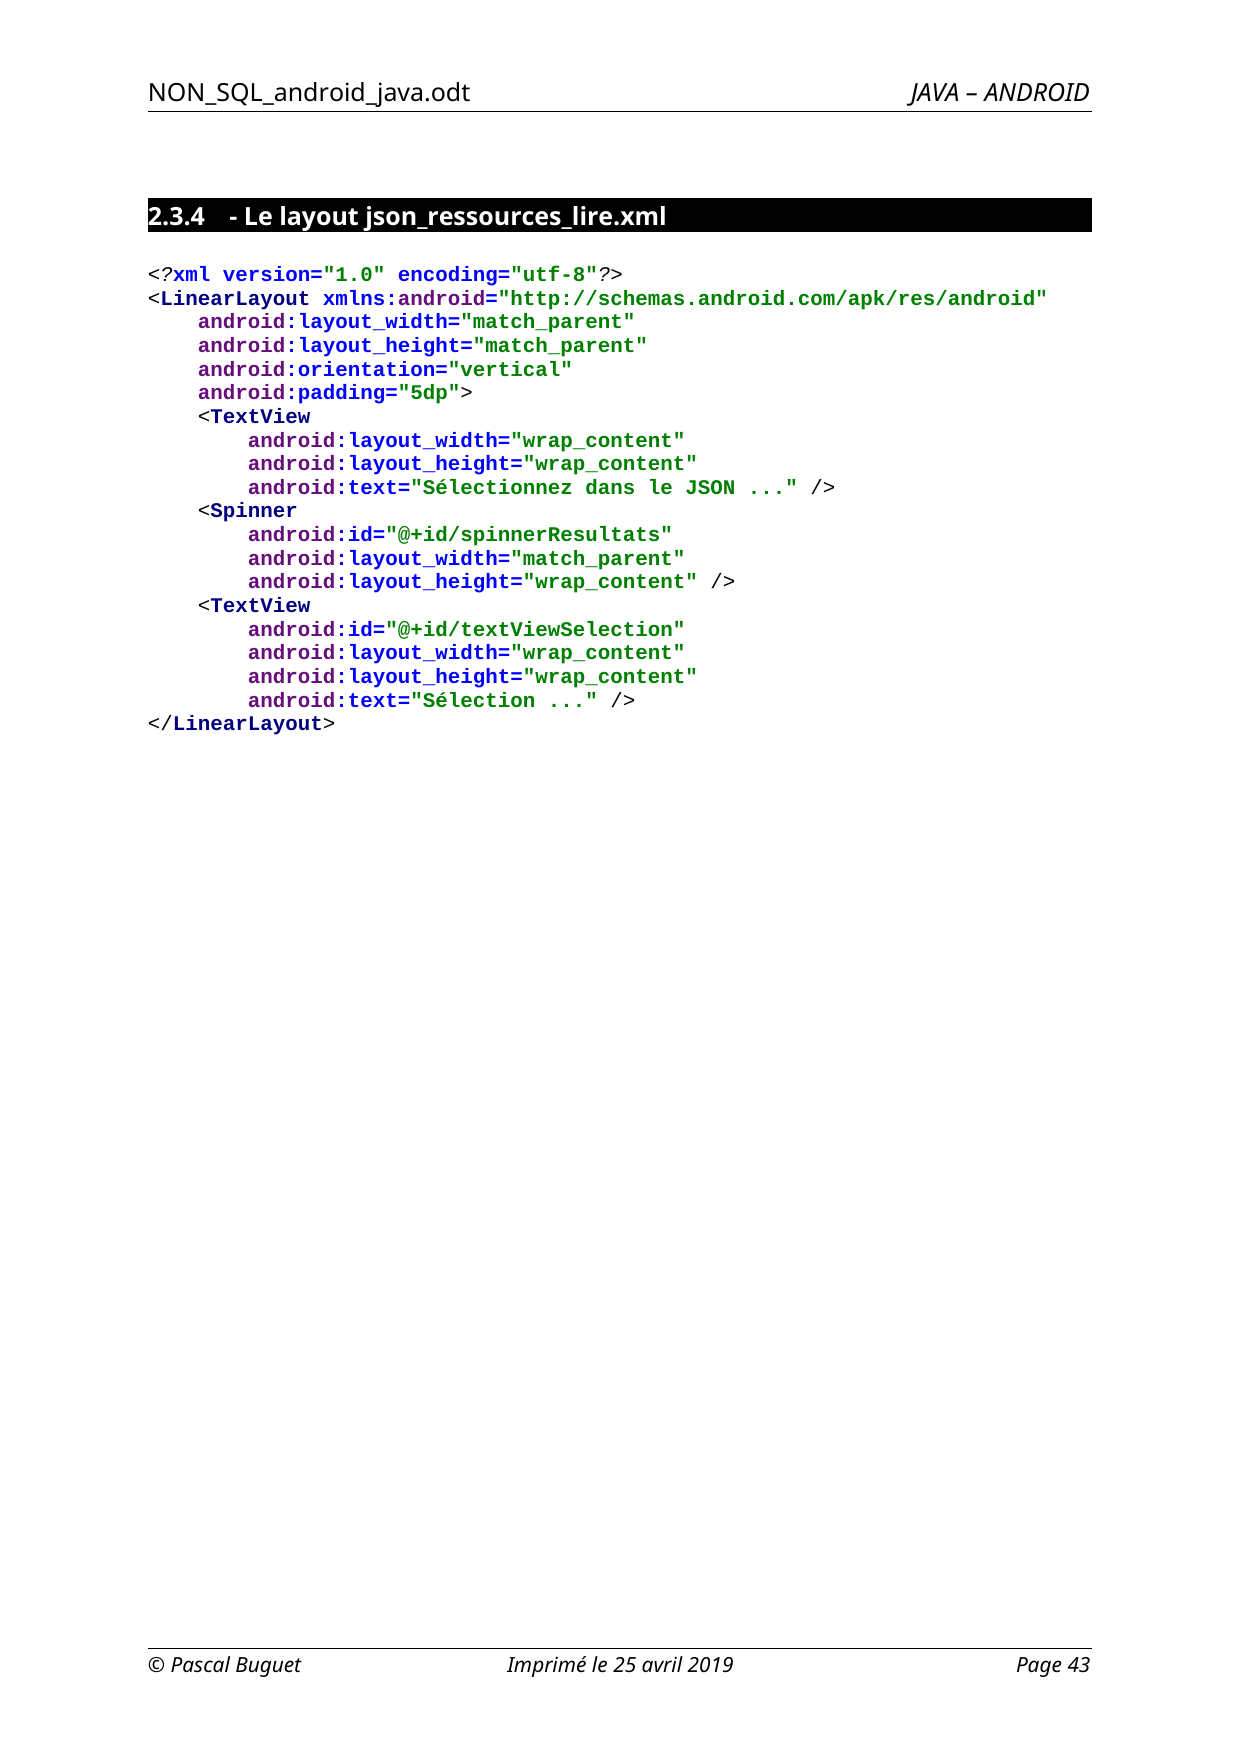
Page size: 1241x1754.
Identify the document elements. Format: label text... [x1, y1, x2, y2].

text android:layout_width="wrap_content" [148, 642, 1092, 666]
text android:id="@+id/spinnerResultats" [148, 524, 1092, 548]
text <TextView [148, 406, 1092, 429]
text android:id="@+id/textViewSelection" [148, 619, 1092, 642]
text android:layout_width="match_parent" [148, 548, 1092, 571]
text android:text="Sélection ..." /> [148, 690, 1092, 713]
text android:layout_height="wrap_content" /> [148, 571, 1092, 595]
text <?xml version="1.0" encoding="utf-8"?> [148, 264, 1092, 288]
text android:text="Sélectionnez dans le JSON ..." /> [148, 477, 1092, 501]
text <Spinner [148, 501, 1092, 524]
text </LinearLayout> [148, 713, 1092, 737]
text android:layout_width="wrap_content" [148, 429, 1092, 453]
text android:padding="5dp"> [148, 382, 1092, 406]
text android:orientation="vertical" [148, 359, 1092, 382]
text <TextView [148, 595, 1092, 619]
text android:layout_height="match_parent" [148, 335, 1092, 359]
text android:layout_width="match_parent" [148, 311, 1092, 335]
text <LinearLayout xmlns:android="http://schemas.android.com/apk/res/android" [148, 288, 1092, 311]
text android:layout_height="wrap_content" [148, 453, 1092, 477]
text android:layout_height="wrap_content" [148, 666, 1092, 690]
subtitle - Le layout json_ressources_lire.xml [148, 198, 1092, 232]
